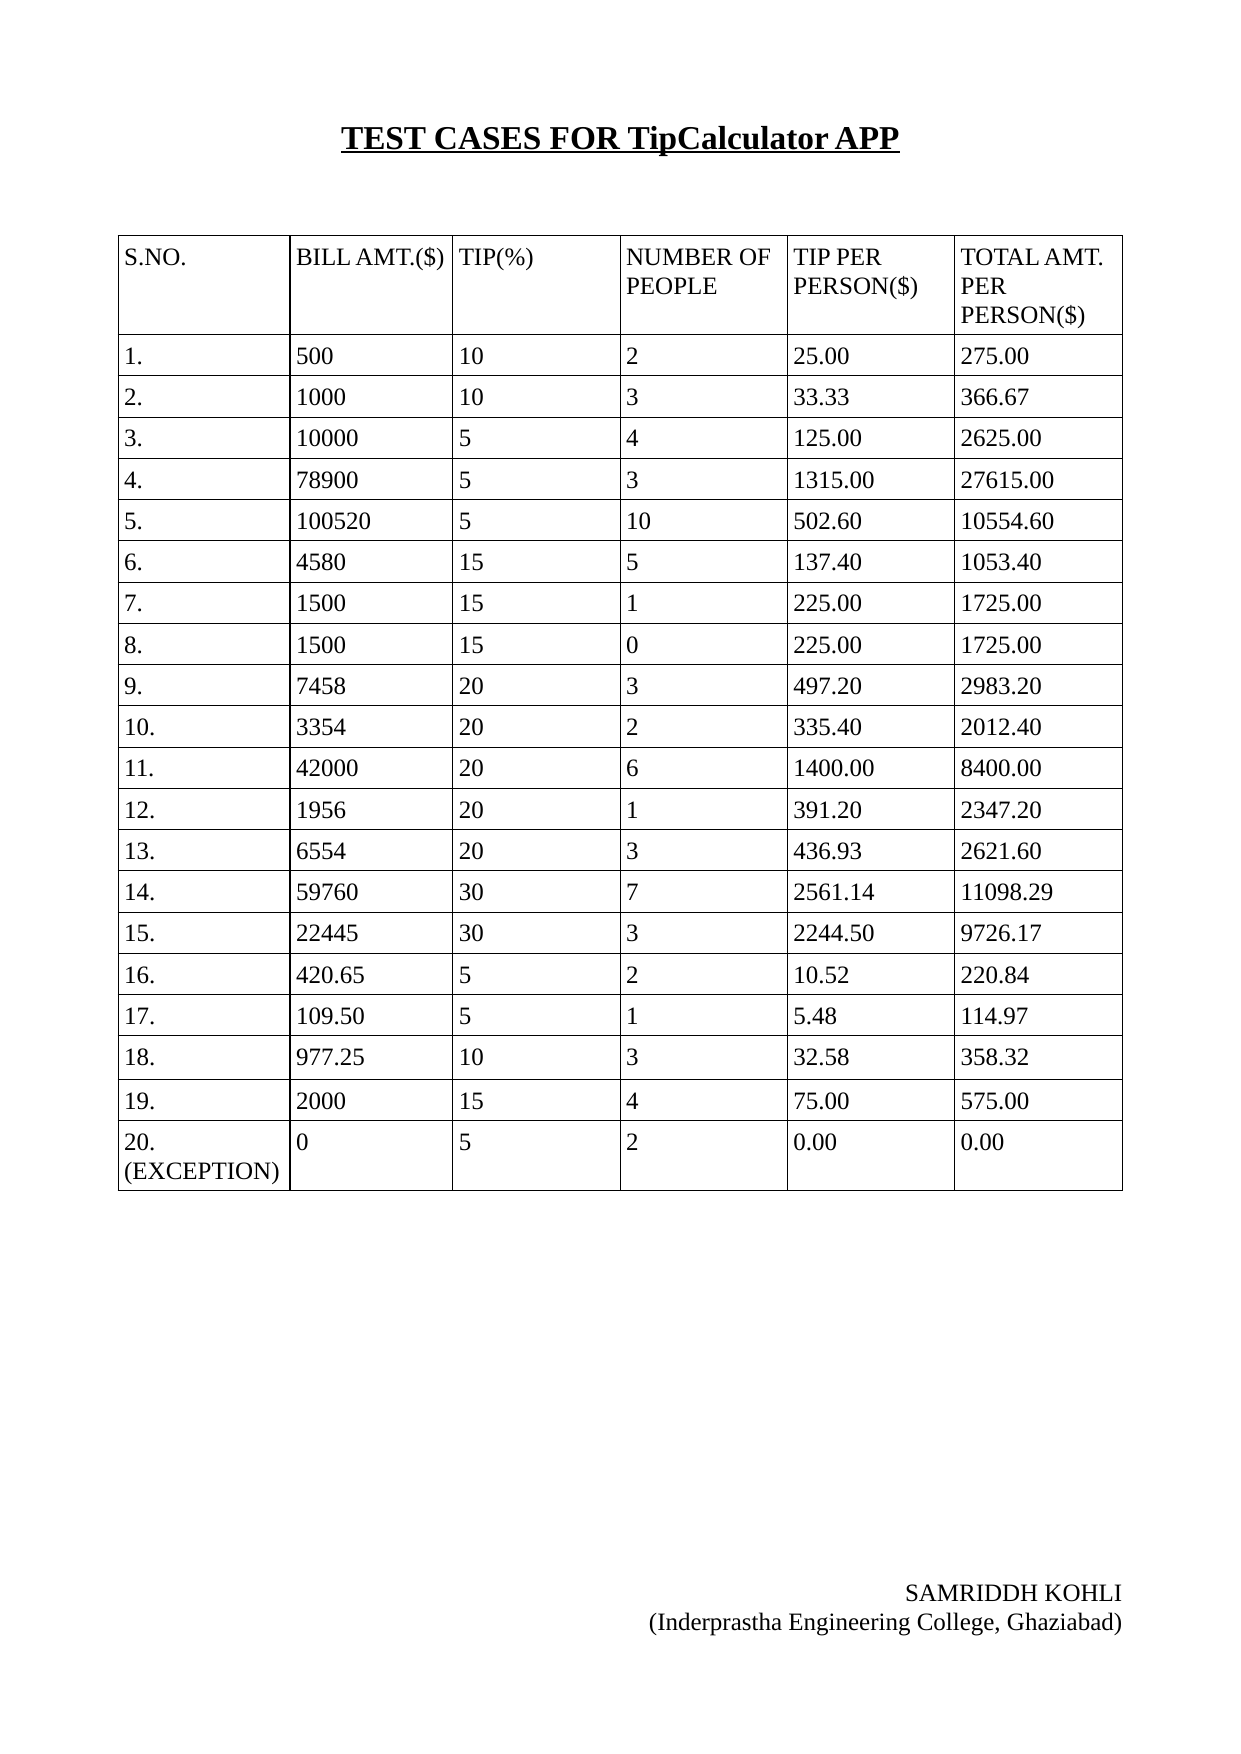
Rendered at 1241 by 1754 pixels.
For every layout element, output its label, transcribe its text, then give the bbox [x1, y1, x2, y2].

table_cell 137.40 [788, 541, 954, 582]
table_cell 20 [453, 706, 620, 747]
table_header NUMBER OF PEOPLE [621, 236, 787, 334]
table_cell 5 [453, 954, 620, 994]
table_cell 13. [119, 830, 289, 870]
table_cell 25.00 [788, 335, 954, 375]
table_cell 10 [453, 376, 620, 417]
table_cell 1725.00 [955, 583, 1122, 623]
table_cell 1315.00 [788, 459, 954, 499]
table_cell 30 [453, 913, 620, 953]
table_cell 10 [453, 1036, 620, 1079]
table_cell 8400.00 [955, 748, 1122, 788]
table_cell 6554 [291, 830, 452, 870]
table_cell 1. [119, 335, 289, 375]
table_cell 27615.00 [955, 459, 1122, 499]
table_cell 2 [621, 706, 787, 747]
table_cell 977.25 [291, 1036, 452, 1079]
table_cell 100520 [291, 500, 452, 540]
table_cell 420.65 [291, 954, 452, 994]
table_cell 10.52 [788, 954, 954, 994]
table_cell 2 [621, 1121, 787, 1190]
table_cell 9726.17 [955, 913, 1122, 953]
table_cell 3 [621, 1036, 787, 1079]
table_cell 22445 [291, 913, 452, 953]
table_cell 220.84 [955, 954, 1122, 994]
table_cell 10 [621, 500, 787, 540]
table_cell 59760 [291, 871, 452, 912]
table_cell 10000 [291, 418, 452, 458]
table_cell 2000 [291, 1080, 452, 1120]
table_header BILL AMT.($) [291, 236, 452, 334]
table_cell 5 [453, 418, 620, 458]
table_cell 1725.00 [955, 624, 1122, 664]
table_cell 20 [453, 789, 620, 829]
table_cell 109.50 [291, 995, 452, 1035]
table_header TOTAL AMT. PER PERSON($) [955, 236, 1122, 334]
table_cell 335.40 [788, 706, 954, 747]
table_cell 10. [119, 706, 289, 747]
table_cell 19. [119, 1080, 289, 1120]
table_cell 4 [621, 418, 787, 458]
table_cell 0 [291, 1121, 452, 1190]
table_cell 17. [119, 995, 289, 1035]
table_cell 275.00 [955, 335, 1122, 375]
table_cell 5 [453, 995, 620, 1035]
table_cell 7. [119, 583, 289, 623]
table_cell 1 [621, 583, 787, 623]
table_cell 20 [453, 830, 620, 870]
table_cell 4 [621, 1080, 787, 1120]
table_header TIP PER PERSON($) [788, 236, 954, 334]
table_cell 0.00 [955, 1121, 1122, 1190]
table_cell 30 [453, 871, 620, 912]
table_cell 42000 [291, 748, 452, 788]
table_cell 4580 [291, 541, 452, 582]
table_cell 33.33 [788, 376, 954, 417]
table_cell 3. [119, 418, 289, 458]
table_cell 16. [119, 954, 289, 994]
table_cell 500 [291, 335, 452, 375]
table_cell 2012.40 [955, 706, 1122, 747]
table_cell 1500 [291, 583, 452, 623]
table_cell 114.97 [955, 995, 1122, 1035]
table_cell 11. [119, 748, 289, 788]
table_cell 391.20 [788, 789, 954, 829]
table_cell 1 [621, 995, 787, 1035]
table_cell 2561.14 [788, 871, 954, 912]
table_cell 11098.29 [955, 871, 1122, 912]
table_cell 2625.00 [955, 418, 1122, 458]
table_cell 4. [119, 459, 289, 499]
table_cell 5 [453, 459, 620, 499]
table_cell 2347.20 [955, 789, 1122, 829]
table_cell 20 [453, 748, 620, 788]
table_cell 15 [453, 624, 620, 664]
table_cell 2 [621, 954, 787, 994]
table_cell 6. [119, 541, 289, 582]
table_cell 8. [119, 624, 289, 664]
text TEST CASES FOR TipCalculator APP [118, 118, 1122, 156]
table_cell 15 [453, 1080, 620, 1120]
table_cell 3 [621, 665, 787, 705]
table_cell 3354 [291, 706, 452, 747]
table_cell 225.00 [788, 624, 954, 664]
table_cell 1000 [291, 376, 452, 417]
table_cell 2 [621, 335, 787, 375]
table_cell 3 [621, 459, 787, 499]
table_cell 358.32 [955, 1036, 1122, 1079]
table_cell 1053.40 [955, 541, 1122, 582]
table_cell 10 [453, 335, 620, 375]
table_cell 78900 [291, 459, 452, 499]
table_cell 18. [119, 1036, 289, 1079]
table_cell 10554.60 [955, 500, 1122, 540]
table_cell 0.00 [788, 1121, 954, 1190]
table_cell 7 [621, 871, 787, 912]
table_cell 575.00 [955, 1080, 1122, 1120]
table_cell 3 [621, 830, 787, 870]
table_header TIP(%) [453, 236, 620, 334]
table_cell 1500 [291, 624, 452, 664]
table_cell 5 [453, 1121, 620, 1190]
table_cell 2983.20 [955, 665, 1122, 705]
table_cell 75.00 [788, 1080, 954, 1120]
table_cell 125.00 [788, 418, 954, 458]
table_cell 15 [453, 541, 620, 582]
table_cell 9. [119, 665, 289, 705]
table_cell 436.93 [788, 830, 954, 870]
table_cell 7458 [291, 665, 452, 705]
table_cell 1400.00 [788, 748, 954, 788]
table_cell 14. [119, 871, 289, 912]
table_cell 502.60 [788, 500, 954, 540]
table_cell 20 [453, 665, 620, 705]
table_cell 15. [119, 913, 289, 953]
table_cell 366.67 [955, 376, 1122, 417]
table_cell 32.58 [788, 1036, 954, 1079]
table_cell 5 [621, 541, 787, 582]
table_cell 3 [621, 376, 787, 417]
table_cell 12. [119, 789, 289, 829]
table_header S.NO. [119, 236, 289, 334]
table_cell 2244.50 [788, 913, 954, 953]
table_cell 3 [621, 913, 787, 953]
table_cell 5. [119, 500, 289, 540]
table_cell 0 [621, 624, 787, 664]
table_cell 2. [119, 376, 289, 417]
table_cell 6 [621, 748, 787, 788]
table_cell 1956 [291, 789, 452, 829]
table_cell 5 [453, 500, 620, 540]
table_cell 15 [453, 583, 620, 623]
table_cell 1 [621, 789, 787, 829]
table_cell 2621.60 [955, 830, 1122, 870]
table_cell 497.20 [788, 665, 954, 705]
table_cell 225.00 [788, 583, 954, 623]
table_cell 20.(EXCEPTION) [119, 1121, 289, 1190]
table_cell 5.48 [788, 995, 954, 1035]
